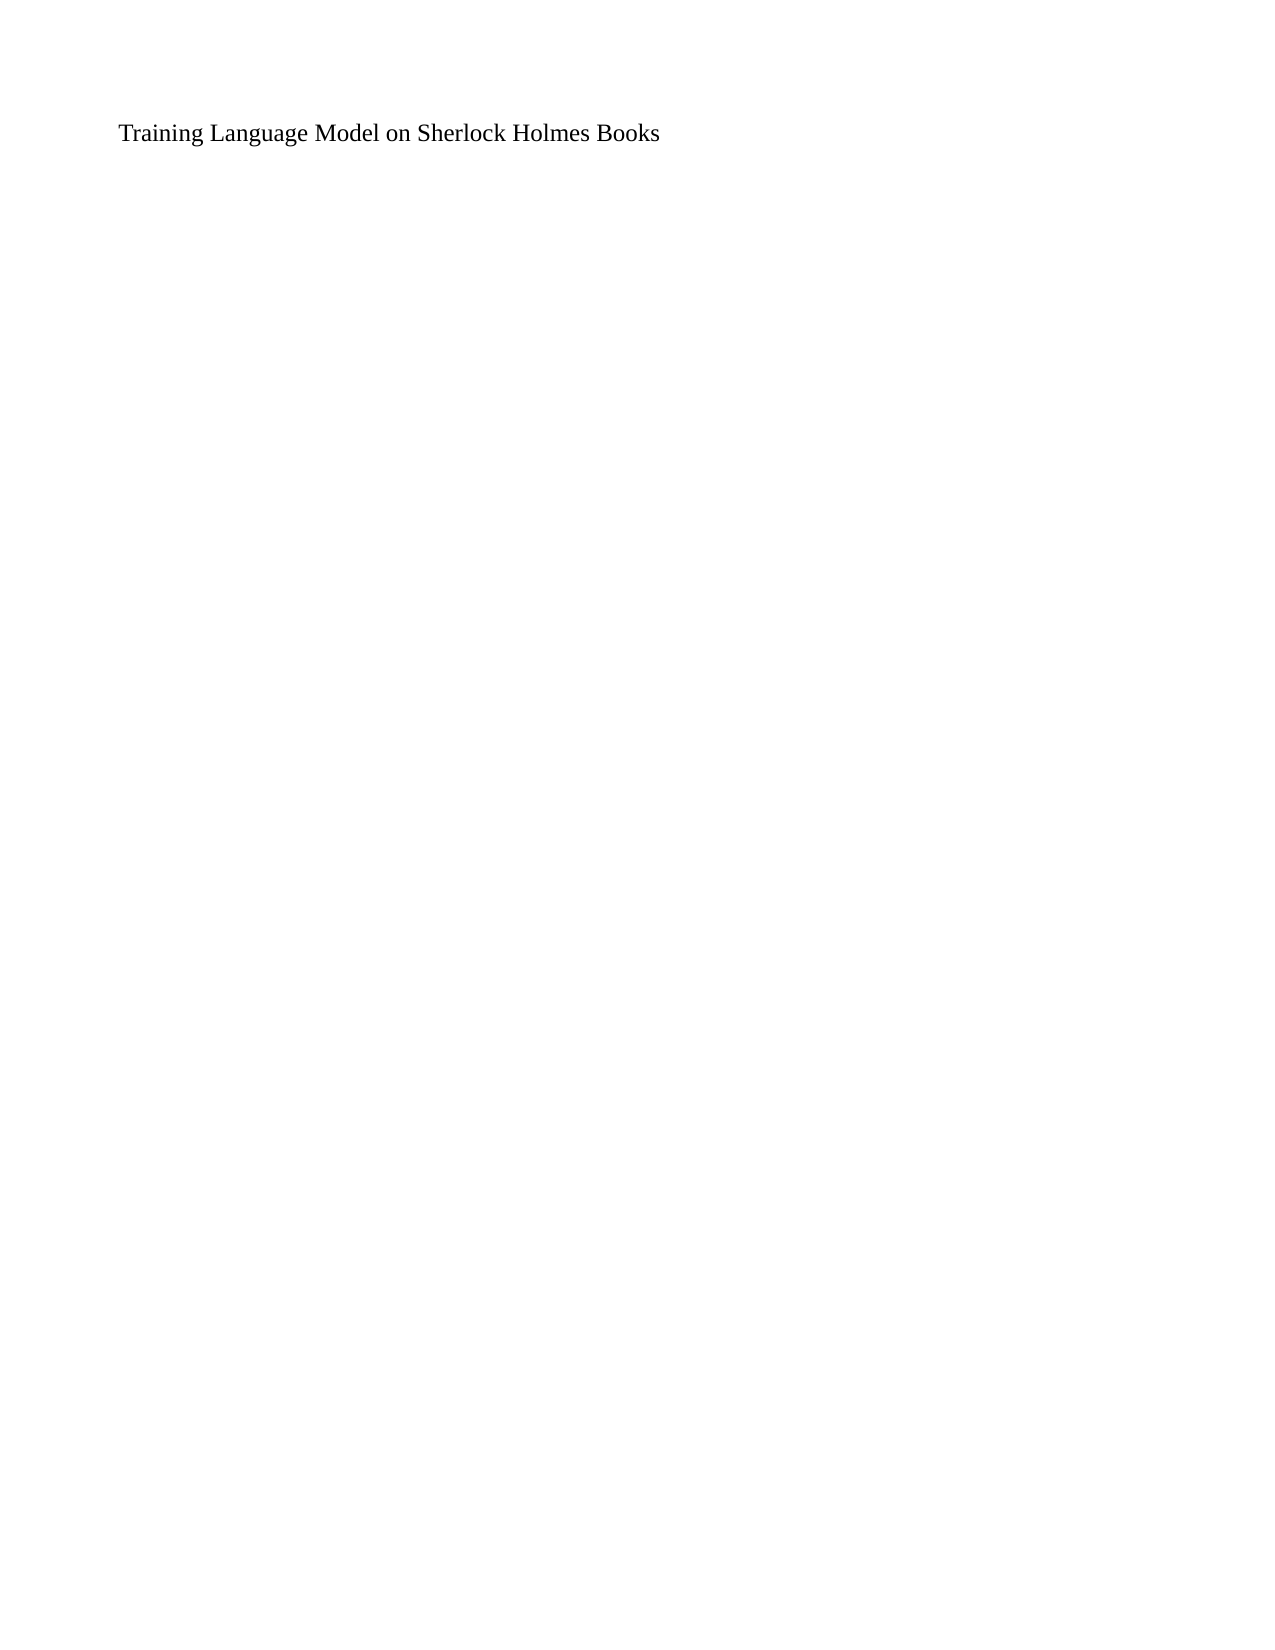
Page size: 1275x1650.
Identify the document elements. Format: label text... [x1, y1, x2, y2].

text Training Language Model on Sherlock Holmes Books [118, 118, 1157, 147]
